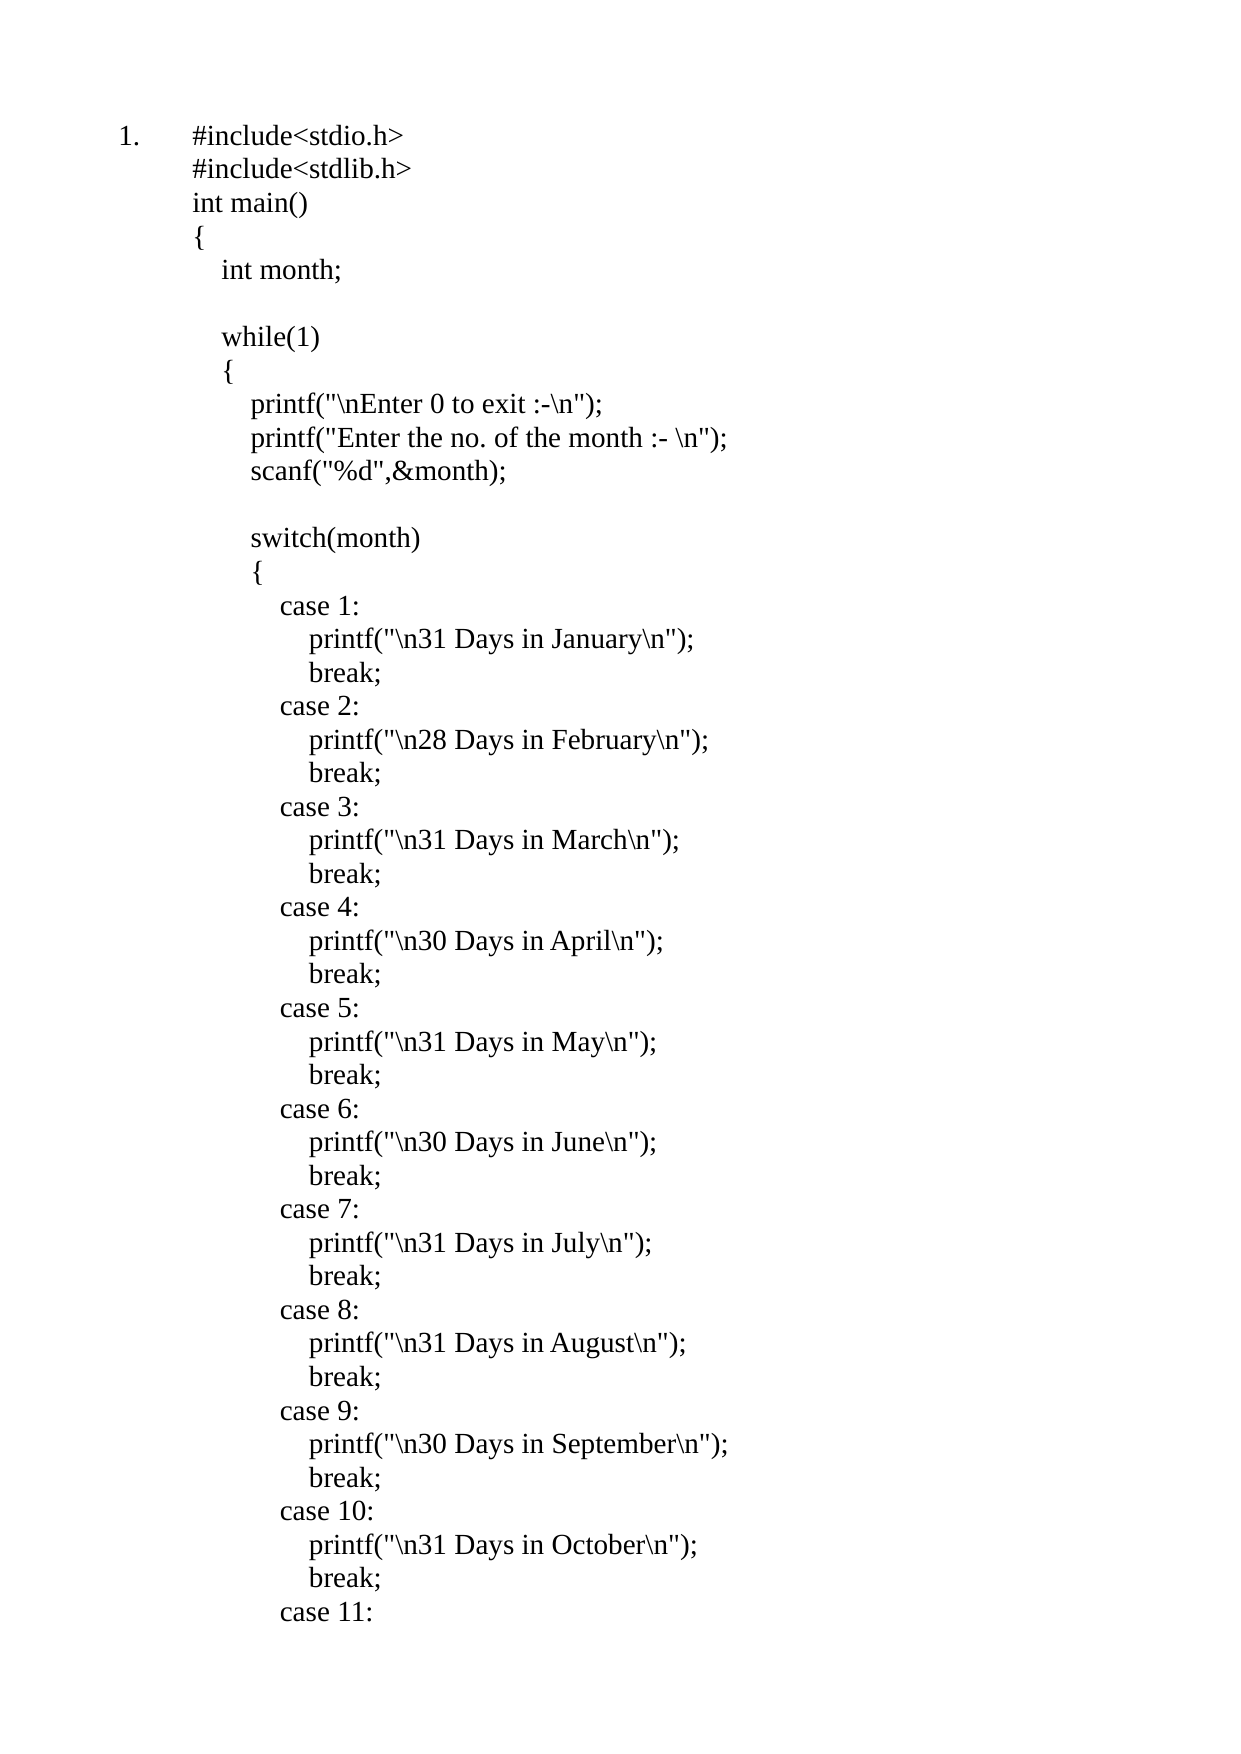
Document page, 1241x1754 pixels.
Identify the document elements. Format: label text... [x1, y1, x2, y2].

text printf("\n31 Days in January\n"); [118, 621, 1122, 655]
text break; [118, 856, 1122, 889]
text case 7: [118, 1191, 1122, 1225]
text scanf("%d",&month); [118, 453, 1122, 487]
text #include<stdlib.h> [118, 152, 1122, 185]
text printf("\n31 Days in March\n"); [118, 822, 1122, 856]
text case 9: [118, 1393, 1122, 1426]
text break; [118, 1258, 1122, 1292]
text printf("Enter the no. of the month :- \n"); [118, 420, 1122, 453]
text break; [118, 957, 1122, 990]
text break; [118, 655, 1122, 688]
text printf("\n30 Days in April\n"); [118, 923, 1122, 957]
text case 5: [118, 990, 1122, 1024]
text case 10: [118, 1493, 1122, 1527]
text printf("\n28 Days in February\n"); [118, 722, 1122, 755]
text case 3: [118, 789, 1122, 822]
text { [118, 554, 1122, 588]
text printf("\n31 Days in August\n"); [118, 1326, 1122, 1359]
text case 4: [118, 889, 1122, 923]
text { [118, 353, 1122, 386]
text case 1: [118, 588, 1122, 621]
text printf("\n31 Days in July\n"); [118, 1225, 1122, 1258]
text printf("\n30 Days in September\n"); [118, 1426, 1122, 1460]
text case 11: [118, 1594, 1122, 1627]
text break; [118, 1057, 1122, 1091]
text case 8: [118, 1292, 1122, 1326]
text case 6: [118, 1091, 1122, 1124]
text break; [118, 1359, 1122, 1393]
text { [118, 219, 1122, 252]
text break; [118, 1460, 1122, 1493]
text int month; [118, 252, 1122, 286]
text while(1) [118, 319, 1122, 353]
text 1. #include<stdio.h> [118, 118, 1122, 152]
text printf("\n31 Days in May\n"); [118, 1024, 1122, 1057]
text int main() [118, 185, 1122, 219]
text printf("\n31 Days in October\n"); [118, 1527, 1122, 1560]
text break; [118, 1158, 1122, 1191]
text case 2: [118, 688, 1122, 722]
text printf("\nEnter 0 to exit :-\n"); [118, 386, 1122, 420]
text switch(month) [118, 521, 1122, 554]
text printf("\n30 Days in June\n"); [118, 1124, 1122, 1158]
text break; [118, 1560, 1122, 1594]
text break; [118, 755, 1122, 789]
